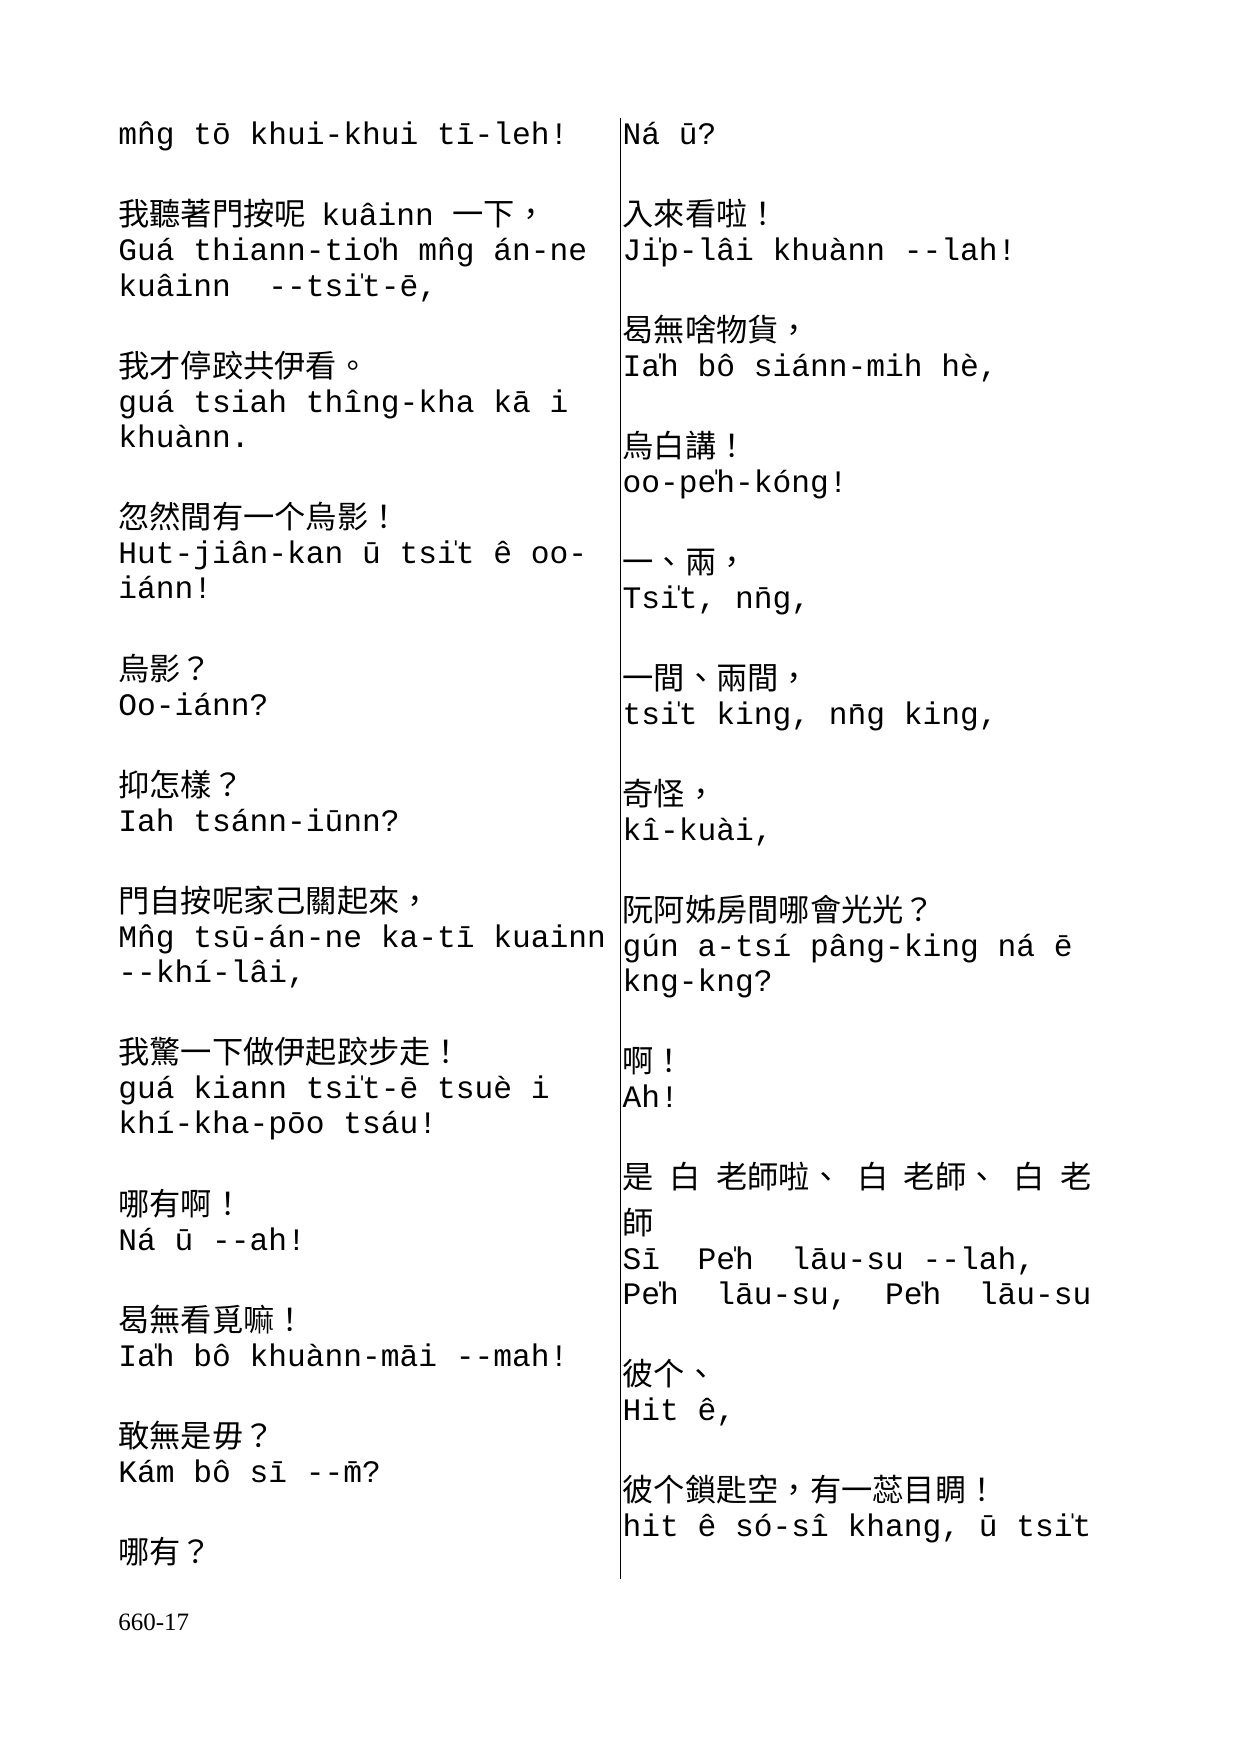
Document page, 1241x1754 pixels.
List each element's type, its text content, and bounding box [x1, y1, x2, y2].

text 門自按呢家己關起來， [118, 876, 618, 921]
text Ná ū --ah! [118, 1224, 618, 1259]
text Sī Pe̍h lāu-su --lah, Pe̍h lāu-su, Pe̍h lāu-su [622, 1243, 1122, 1314]
text 哪有？ [118, 1527, 618, 1572]
text 彼个、 [622, 1349, 1122, 1394]
text 烏白講！ [622, 421, 1122, 466]
text 一、兩， [622, 537, 1122, 582]
text Ia̍h bô siánn-mih hè, [622, 350, 1122, 386]
text 抑怎樣？ [118, 760, 618, 805]
text Hut-jiân-kan ū tsi̍t ê oo-iánn! [118, 537, 618, 608]
text Ná ū? [622, 118, 1122, 153]
text oo-pe̍h-kóng! [622, 466, 1122, 502]
text Kám bô sī --m̄? [118, 1456, 618, 1491]
text 忽然間有一个烏影！ [118, 492, 618, 537]
text tsi̍t king, nn̄g king, [622, 698, 1122, 734]
text 曷無看覓嘛！ [118, 1295, 618, 1340]
text 是 白 老師啦、 白 老師、 白 老師 [622, 1153, 1122, 1243]
text 我聽著門按呢 kuâinn 一下， [118, 189, 618, 234]
text Guá thiann-tio̍h mn̂g án-ne kuâinn --tsi̍t-ē, [118, 234, 618, 305]
text 彼个鎖匙空，有一蕊目睭！ [622, 1465, 1122, 1511]
text gún a-tsí pâng-king ná ē kng-kng? [622, 930, 1122, 1001]
text 入來看啦！ [622, 189, 1122, 234]
text 敢無是毋？ [118, 1411, 618, 1456]
text Ah! [622, 1082, 1122, 1117]
text 阮阿姊房間哪會光光？ [622, 885, 1122, 930]
text 我驚一下做伊起跤步走！ [118, 1027, 618, 1072]
text Mn̂g tsū-án-ne ka-tī kuainn --khí-lâi, [118, 921, 618, 992]
text Ji̍p-lâi khuànn --lah! [622, 234, 1122, 269]
text Iah tsánn-iūnn? [118, 805, 618, 840]
text guá tsiah thîng-kha kā i khuànn. [118, 386, 618, 457]
text 啊！ [622, 1037, 1122, 1082]
text mn̂g tō khui-khui tī-leh! [118, 118, 618, 153]
text Oo-iánn? [118, 689, 618, 724]
text 我才停跤共伊看。 [118, 341, 618, 386]
text Tsi̍t, nn̄g, [622, 582, 1122, 618]
text 奇怪， [622, 769, 1122, 814]
text 曷無啥物貨， [622, 305, 1122, 350]
text guá kiann tsi̍t-ē tsuè i khí-kha-pōo tsáu! [118, 1072, 618, 1143]
text hit ê só-sî khang, ū tsi̍t [622, 1511, 1122, 1546]
text kî-kuài, [622, 814, 1122, 850]
text 烏影？ [118, 644, 618, 689]
text 一間、兩間， [622, 653, 1122, 698]
text Ia̍h bô khuànn-māi --mah! [118, 1340, 618, 1375]
text 哪有啊！ [118, 1179, 618, 1224]
text Hit ê, [622, 1394, 1122, 1430]
